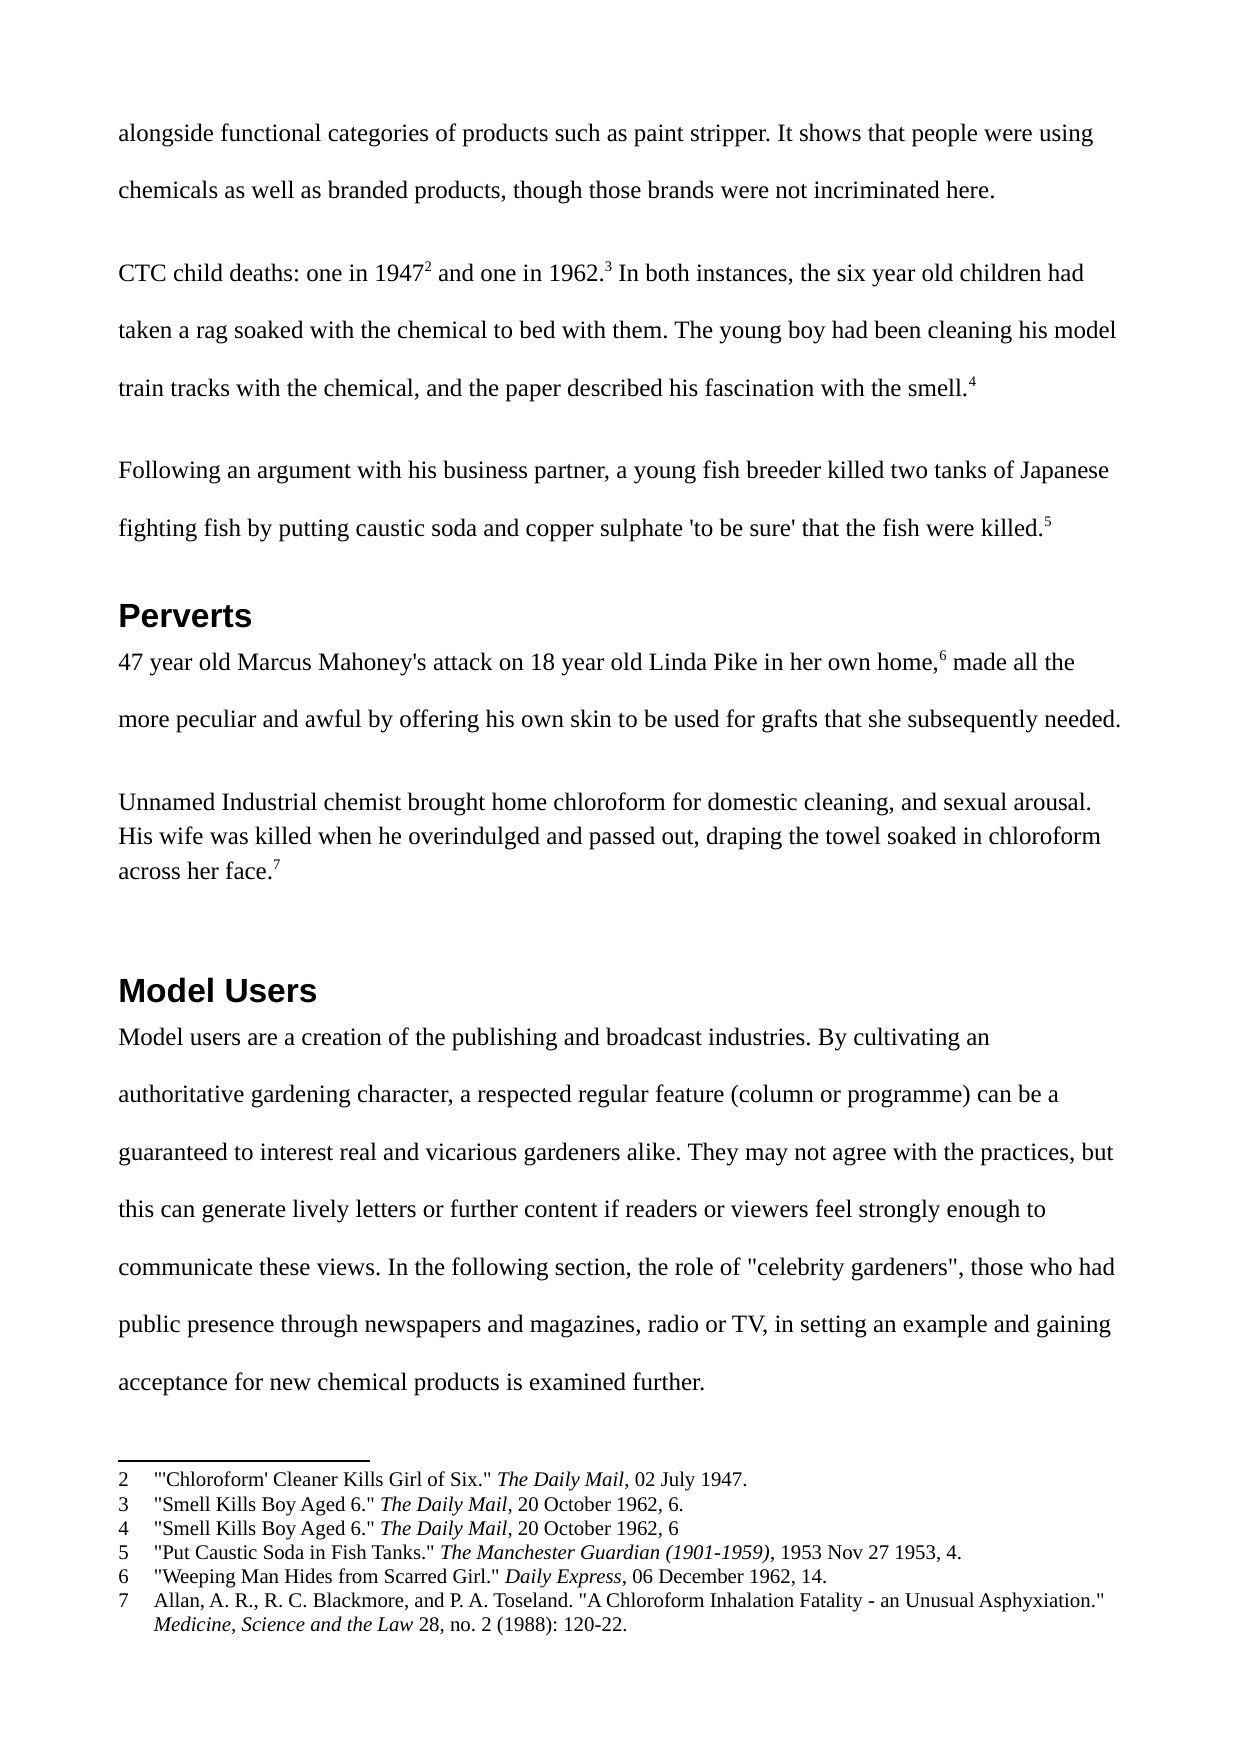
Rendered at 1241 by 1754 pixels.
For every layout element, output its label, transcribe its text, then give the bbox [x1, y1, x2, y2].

subtitle Perverts [118, 596, 1122, 634]
text CTC child deaths: one in 1947 and one in 1962. In both instances, the six year old children had taken a rag soaked with the chemical to bed with them. The young boy had been cleaning his model train tracks with the chemical, and the paper described his fascination with the smell. [118, 258, 1122, 402]
text alongside functional categories of products such as paint stripper. It shows that people were using chemicals as well as branded products, though those brands were not incriminated here. [118, 118, 1122, 204]
text 47 year old Marcus Mahoney's attack on 18 year old Linda Pike in her own home, made all the more peculiar and awful by offering his own skin to be used for grafts that she subsequently needed. [118, 647, 1122, 733]
text Model users are a creation of the publishing and broadcast industries. By cultivating an authoritative gardening character, a respected regular feature (column or programme) can be a guaranteed to interest real and vicarious gardeners alike. They may not agree with the practices, but this can generate lively letters or further content if readers or viewers feel strongly enough to communicate these views. In the following section, the role of "celebrity gardeners", those who had public presence through newspapers and magazines, radio or TV, in setting an example and gaining acceptance for new chemical products is examined further. [118, 1022, 1122, 1395]
text "Smell Kills Boy Aged 6." The Daily Mail, 20 October 1962, 6 [118, 1516, 1122, 1539]
text "Weeping Man Hides from Scarred Girl." Daily Express, 06 December 1962, 14. [118, 1564, 1122, 1588]
text Following an argument with his business partner, a young fish breeder killed two tanks of Japanese fighting fish by putting caustic soda and copper sulphate 'to be sure' that the fish were killed. [118, 456, 1122, 542]
text "'Chloroform' Cleaner Kills Girl of Six." The Daily Mail, 02 July 1947. [118, 1467, 1122, 1491]
text "Smell Kills Boy Aged 6." The Daily Mail, 20 October 1962, 6. [118, 1491, 1122, 1516]
text Allan, A. R., R. C. Blackmore, and P. A. Toseland. "A Chloroform Inhalation Fatality - an Unusual Asphyxiation." Medicine, Science and the Law 28, no. 2 (1988): 120-22. [118, 1588, 1122, 1636]
text Unnamed Industrial chemist brought home chloroform for domestic cleaning, and sexual arousal. His wife was killed when he overindulged and passed out, draping the towel soaked in chloroform across her face. [118, 787, 1122, 884]
text "Put Caustic Soda in Fish Tanks." The Manchester Guardian (1901-1959), 1953 Nov 27 1953, 4. [118, 1539, 1122, 1564]
subtitle Model Users [118, 971, 1122, 1009]
